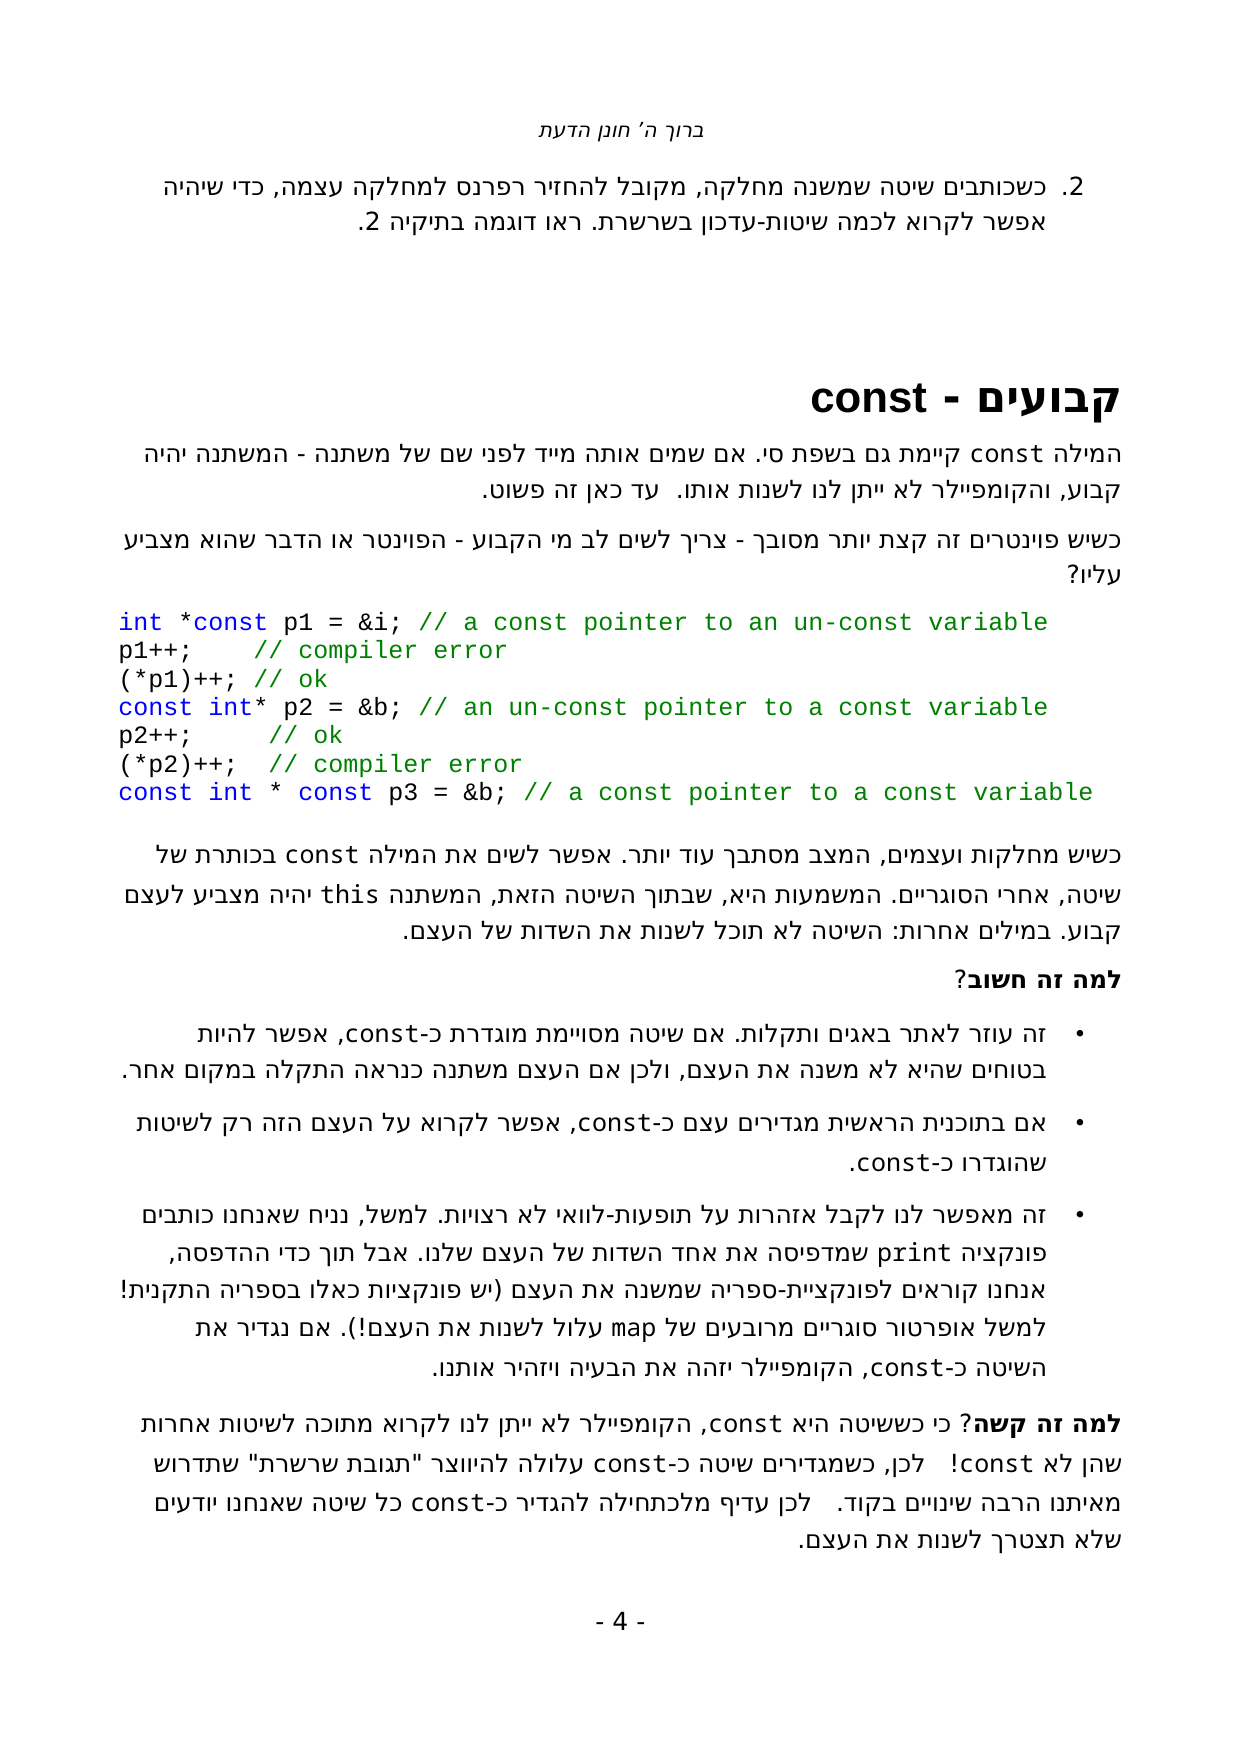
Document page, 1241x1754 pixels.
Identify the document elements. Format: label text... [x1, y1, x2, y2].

text למה זה חשוב? [118, 966, 1122, 995]
text const int * const p3 = &b; // a const pointer to a const variable [118, 780, 1122, 808]
list כשכותבים שיטה שמשנה מחלקה, מקובל להחזיר רפרנס למחלקה עצמה, כדי שיהיה אפשר לקרוא לכמה שיטות-עדכון בשרשרת. ראו דוגמה בתיקיה 2. [118, 172, 1084, 236]
text למה זה קשה? כי כששיטה היא const, הקומפיילר לא ייתן לנו לקרוא מתוכה לשיטות אחרות שהן לא const! לכן, כשמגדירים שיטה כ-const עלולה להיווצר "תגובת שרשרת" שתדרוש מאיתנו הרבה שינויים בקוד. לכן עדיף מלכתחילה להגדיר כ-const כל שיטה שאנחנו יודעים שלא תצטרך לשנות את העצם. [118, 1405, 1122, 1554]
text (*p2)++; // compiler error [118, 751, 1122, 780]
list זה עוזר לאתר באגים ותקלות. אם שיטה מסויימת מוגדרת כ-const, אפשר להיות בטוחים שהיא לא משנה את העצם, ולכן אם העצם משתנה כנראה התקלה במקום אחר. [118, 1015, 1084, 1084]
list אם בתוכנית הראשית מגדירים עצם כ-const, אפשר לקרוא על העצם הזה רק לשיטות שהוגדרו כ-const. [118, 1105, 1084, 1179]
list זה מאפשר לנו לקבל אזהרות על תופעות-לוואי לא רצויות. למשל, נניח שאנחנו כותבים פונקציה print שמדפיסה את אחד השדות של העצם שלנו. אבל תוך כדי ההדפסה, אנחנו קוראים לפונקציית-ספריה שמשנה את העצם (יש פונקציות כאלו בספריה התקנית! למשל אופרטור סוגריים מרובעים של map עלול לשנות את העצם!). אם נגדיר את השיטה כ-const, הקומפיילר יזהה את הבעיה ויזהיר אותנו. [118, 1200, 1084, 1384]
text int *const p1 = &i; // a const pointer to an un-const variable [118, 610, 1122, 638]
text (*p1)++; // ok [118, 666, 1122, 695]
text p1++; // compiler error [118, 638, 1122, 666]
text המילה const קיימת גם בשפת סי. אם שמים אותה מייד לפני שם של משתנה - המשתנה יהיה קבוע, והקומפיילר לא ייתן לנו לשנות אותו. עד כאן זה פשוט. [118, 436, 1122, 505]
text כשיש פוינטרים זה קצת יותר מסובך - צריך לשים לב מי הקבוע - הפוינטר או הדבר שהוא מצביע עליו? [118, 525, 1122, 589]
subtitle קבועים - const [118, 372, 1122, 423]
text p2++; // ok [118, 723, 1122, 751]
text כשיש מחלקות ועצמים, המצב מסתבך עוד יותר. אפשר לשים את המילה const בכותרת של שיטה, אחרי הסוגריים. המשמעות היא, שבתוך השיטה הזאת, המשתנה this יהיה מצביע לעצם קבוע. במילים אחרות: השיטה לא תוכל לשנות את השדות של העצם. [118, 836, 1122, 945]
text const int* p2 = &b; // an un-const pointer to a const variable [118, 695, 1122, 723]
